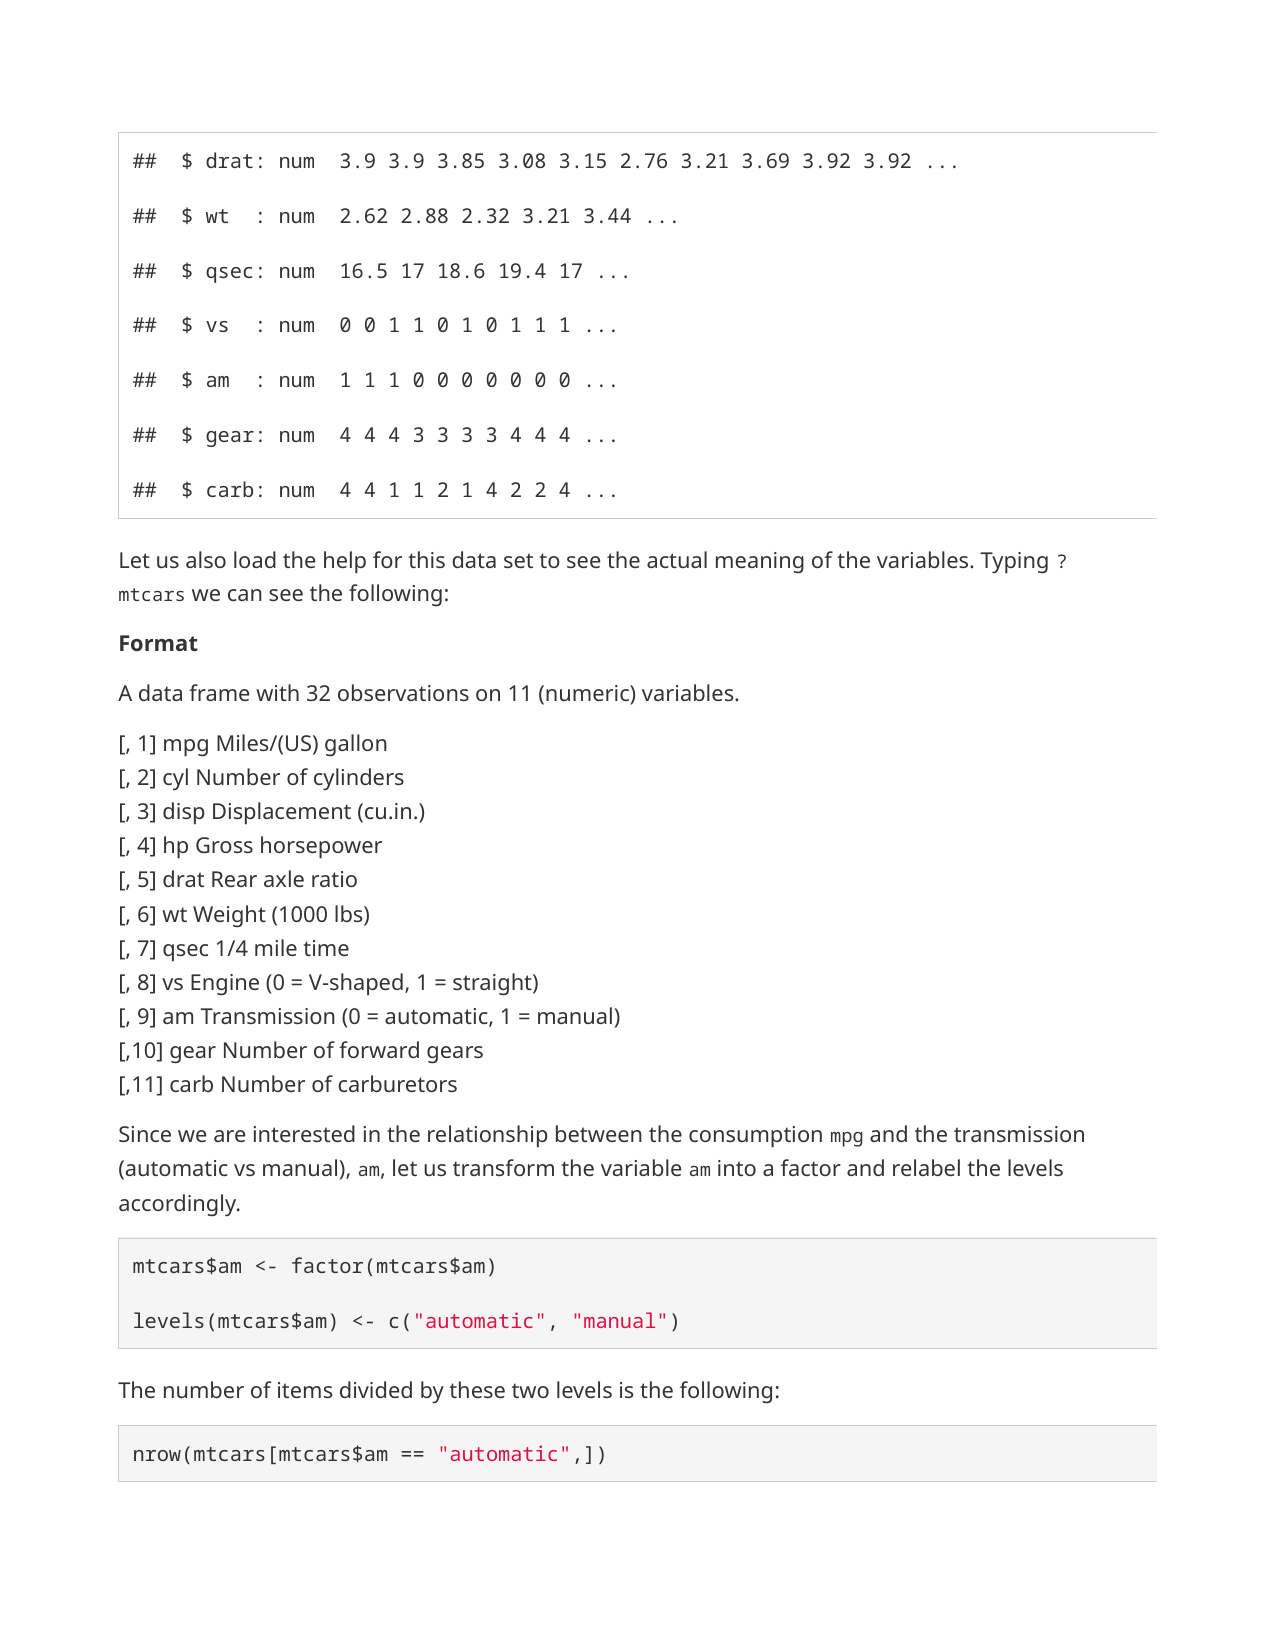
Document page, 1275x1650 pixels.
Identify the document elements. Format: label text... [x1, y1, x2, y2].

text ## $ drat: num 3.9 3.9 3.85 3.08 3.15 2.76 3.21 3.69 3.92 3.92 ... [119, 133, 1157, 174]
text ## $ am : num 1 1 1 0 0 0 0 0 0 0 ... [119, 352, 1157, 394]
text ## $ vs : num 0 0 1 1 0 1 0 1 1 1 ... [119, 297, 1157, 339]
text A data frame with 32 observations on 11 (numeric) variables. [118, 678, 1157, 708]
text Format [118, 628, 1157, 658]
text ## $ gear: num 4 4 4 3 3 3 3 4 4 4 ... [119, 407, 1157, 449]
text levels(mtcars$am) <- c("automatic", "manual") [119, 1292, 1157, 1348]
text mtcars$am <- factor(mtcars$am) [119, 1239, 1157, 1279]
text ## $ wt : num 2.62 2.88 2.32 3.21 3.44 ... [119, 187, 1157, 229]
text [, 1] mpg Miles/(US) gallon [, 2] cyl Number of cylinders [, 3] disp Displacement (cu.in.) [, 4] hp Gross horsepower [, 5] drat Rear axle ratio [, 6] wt Weight (1000 lbs) [, 7] qsec 1/4 mile time [, 8] vs Engine (0 = V-shaped, 1 = straight) [, 9] am Transmission (0 = automatic, 1 = manual) [,10] gear Number of forward gears [,11] carb Number of carburetors [118, 728, 1157, 1099]
text ## $ carb: num 4 4 1 1 2 1 4 2 2 4 ... [119, 462, 1157, 518]
text nrow(mtcars[mtcars$am == "automatic",]) [119, 1426, 1157, 1481]
text Let us also load the help for this data set to see the actual meaning of the variables. Typing ?mtcars we can see the following: [118, 545, 1157, 608]
text The number of items divided by these two levels is the following: [118, 1376, 1157, 1405]
text Since we are interested in the relationship between the consumption mpg and the transmission (automatic vs manual), am, let us transform the variable am into a factor and relabel the levels accordingly. [118, 1119, 1157, 1217]
text ## $ qsec: num 16.5 17 18.6 19.4 17 ... [119, 242, 1157, 284]
